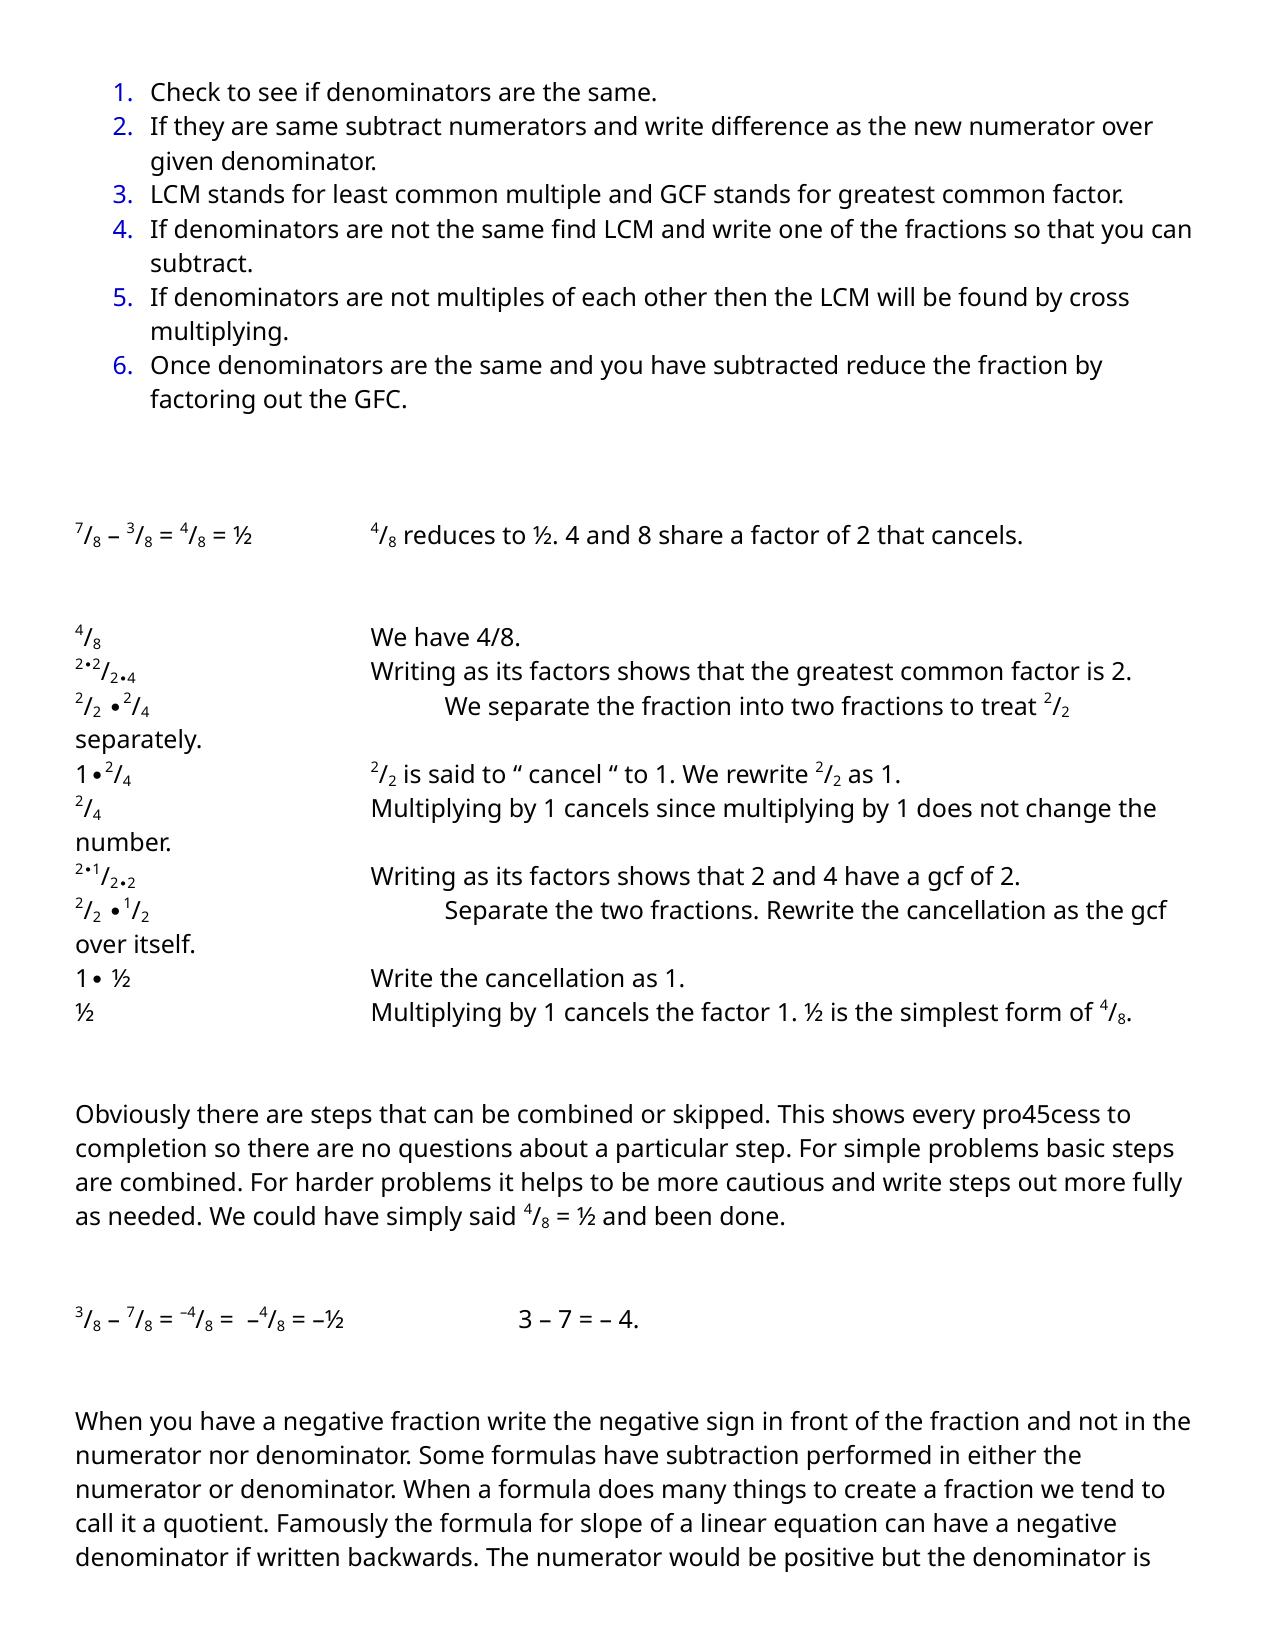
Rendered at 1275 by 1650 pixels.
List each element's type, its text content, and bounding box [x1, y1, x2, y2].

list If denominators are not multiples of each other then the LCM will be found by cross multiplying. [112, 279, 1200, 347]
list If they are same subtract numerators and write difference as the new numerator over given denominator. [112, 109, 1200, 177]
list Check to see if denominators are the same. [112, 75, 1200, 109]
list If denominators are not the same find LCM and write one of the fractions so that you can subtract. [112, 211, 1200, 279]
list Once denominators are the same and you have subtracted reduce the fraction by factoring out the GFC. [112, 347, 1200, 416]
text 3/8 – 7/8 = –4/8 = –4/8 = –½ 3 – 7 = – 4. [75, 1301, 1200, 1335]
text 7/8 – 3/8 = 4/8 = ½ 4/8 reduces to ½. 4 and 8 share a factor of 2 that cancels. [75, 518, 1200, 552]
text 2∙2/2∙4 Writing as its factors shows that the greatest common factor is 2. [75, 654, 1200, 688]
text ½ Multiplying by 1 cancels the factor 1. ½ is the simplest form of 4/8. [75, 995, 1200, 1029]
text Obviously there are steps that can be combined or skipped. This shows every pro45cess to completion so there are no questions about a particular step. For simple problems basic steps are combined. For harder problems it helps to be more cautious and write steps out more fully as needed. We could have simply said 4/8 = ½ and been done. [75, 1097, 1200, 1233]
text 2/2 ∙1/2 Separate the two fractions. Rewrite the cancellation as the gcf over itself. [75, 892, 1200, 961]
text 1∙ ½ Write the cancellation as 1. [75, 961, 1200, 995]
text 2/2 ∙2/4 We separate the fraction into two fractions to treat 2/2 separately. [75, 688, 1200, 756]
text 4/8 We have 4/8. [75, 620, 1200, 654]
list LCM stands for least common multiple and GCF stands for greatest common factor. [112, 177, 1200, 211]
text 2∙1/2∙2 Writing as its factors shows that 2 and 4 have a gcf of 2. [75, 858, 1200, 892]
text When you have a negative fraction write the negative sign in front of the fraction and not in the numerator nor denominator. Some formulas have subtraction performed in either the numerator or denominator. When a formula does many things to create a fraction we tend to call it a quotient. Famously the formula for slope of a linear equation can have a negative denominator if written backwards. The numerator would be positive but the denominator is [75, 1403, 1200, 1574]
text 1∙2/4 2/2 is said to “ cancel “ to 1. We rewrite 2/2 as 1. [75, 756, 1200, 790]
text 2/4 Multiplying by 1 cancels since multiplying by 1 does not change the number. [75, 790, 1200, 858]
